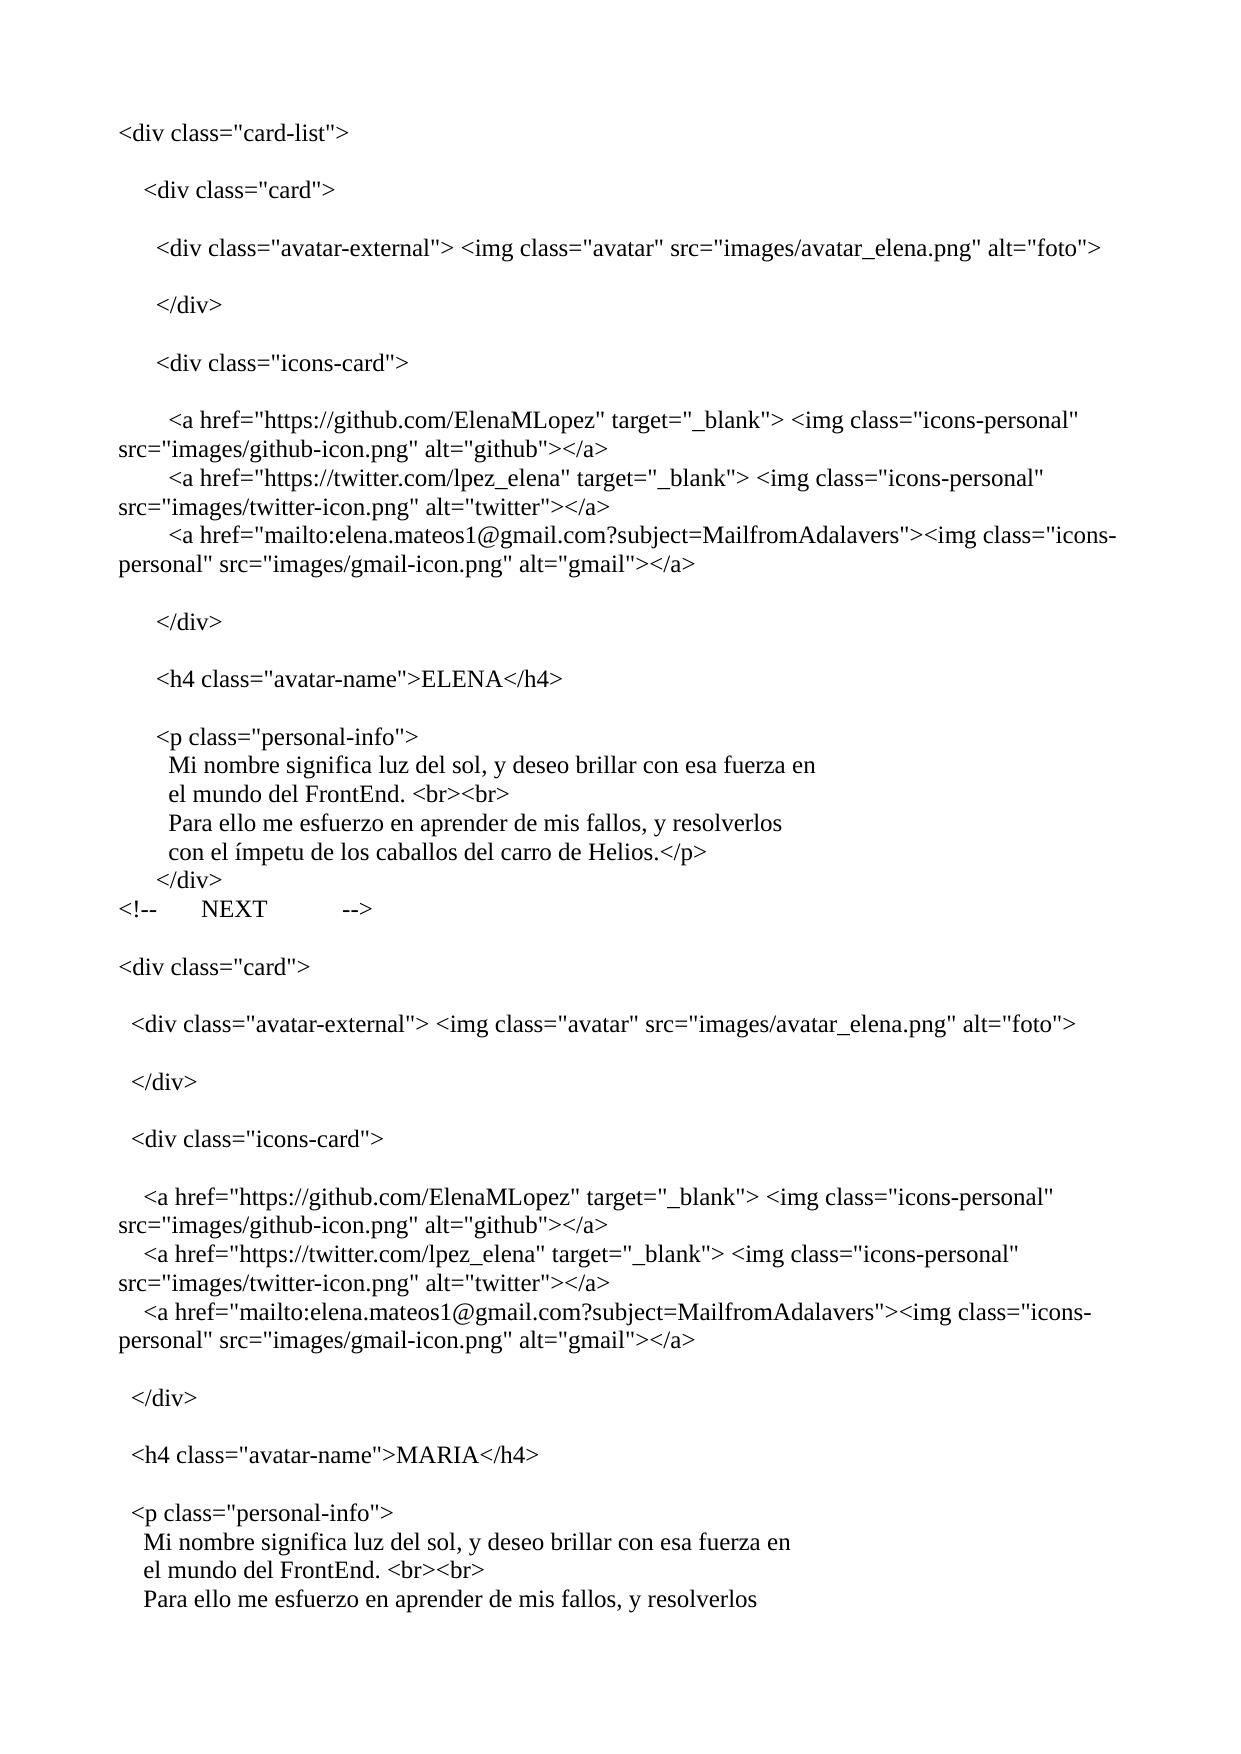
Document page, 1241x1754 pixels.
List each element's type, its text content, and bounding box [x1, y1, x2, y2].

text el mundo del FrontEnd. <br><br> [118, 779, 1122, 808]
text </div> [118, 866, 1122, 894]
text <div class="icons-card"> [118, 1124, 1122, 1153]
text <a href="https://twitter.com/lpez_elena" target="_blank"> <img class="icons-personal" src="images/twitter-icon.png" alt="twitter"></a> [118, 463, 1122, 521]
text </div> [118, 291, 1122, 319]
text <h4 class="avatar-name">ELENA</h4> [118, 664, 1122, 693]
text Para ello me esfuerzo en aprender de mis fallos, y resolverlos [118, 1584, 1122, 1613]
text Para ello me esfuerzo en aprender de mis fallos, y resolverlos [118, 808, 1122, 837]
text <a href="https://twitter.com/lpez_elena" target="_blank"> <img class="icons-personal" src="images/twitter-icon.png" alt="twitter"></a> [118, 1239, 1122, 1297]
text </div> [118, 1067, 1122, 1096]
text <div class="avatar-external"> <img class="avatar" src="images/avatar_elena.png" alt="foto"> [118, 1009, 1122, 1038]
text con el ímpetu de los caballos del carro de Helios.</p> [118, 837, 1122, 866]
text </div> [118, 607, 1122, 636]
text <p class="personal-info"> [118, 722, 1122, 751]
text <div class="card-list"> [118, 118, 1122, 147]
text <div class="icons-card"> [118, 348, 1122, 377]
text <div class="avatar-external"> <img class="avatar" src="images/avatar_elena.png" alt="foto"> [118, 233, 1122, 262]
text <p class="personal-info"> [118, 1498, 1122, 1527]
text <h4 class="avatar-name">MARIA</h4> [118, 1441, 1122, 1469]
text <!-- NEXT --> [118, 894, 1122, 923]
text <a href="https://github.com/ElenaMLopez" target="_blank"> <img class="icons-personal" src="images/github-icon.png" alt="github"></a> [118, 406, 1122, 463]
text <div class="card"> [118, 952, 1122, 981]
text <div class="card"> [118, 176, 1122, 204]
text Mi nombre significa luz del sol, y deseo brillar con esa fuerza en [118, 1527, 1122, 1556]
text <a href="mailto:elena.mateos1@gmail.com?subject=MailfromAdalavers"><img class="icons-personal" src="images/gmail-icon.png" alt="gmail"></a> [118, 521, 1122, 578]
text Mi nombre significa luz del sol, y deseo brillar con esa fuerza en [118, 751, 1122, 779]
text </div> [118, 1383, 1122, 1412]
text el mundo del FrontEnd. <br><br> [118, 1556, 1122, 1584]
text <a href="mailto:elena.mateos1@gmail.com?subject=MailfromAdalavers"><img class="icons-personal" src="images/gmail-icon.png" alt="gmail"></a> [118, 1297, 1122, 1354]
text <a href="https://github.com/ElenaMLopez" target="_blank"> <img class="icons-personal" src="images/github-icon.png" alt="github"></a> [118, 1182, 1122, 1239]
